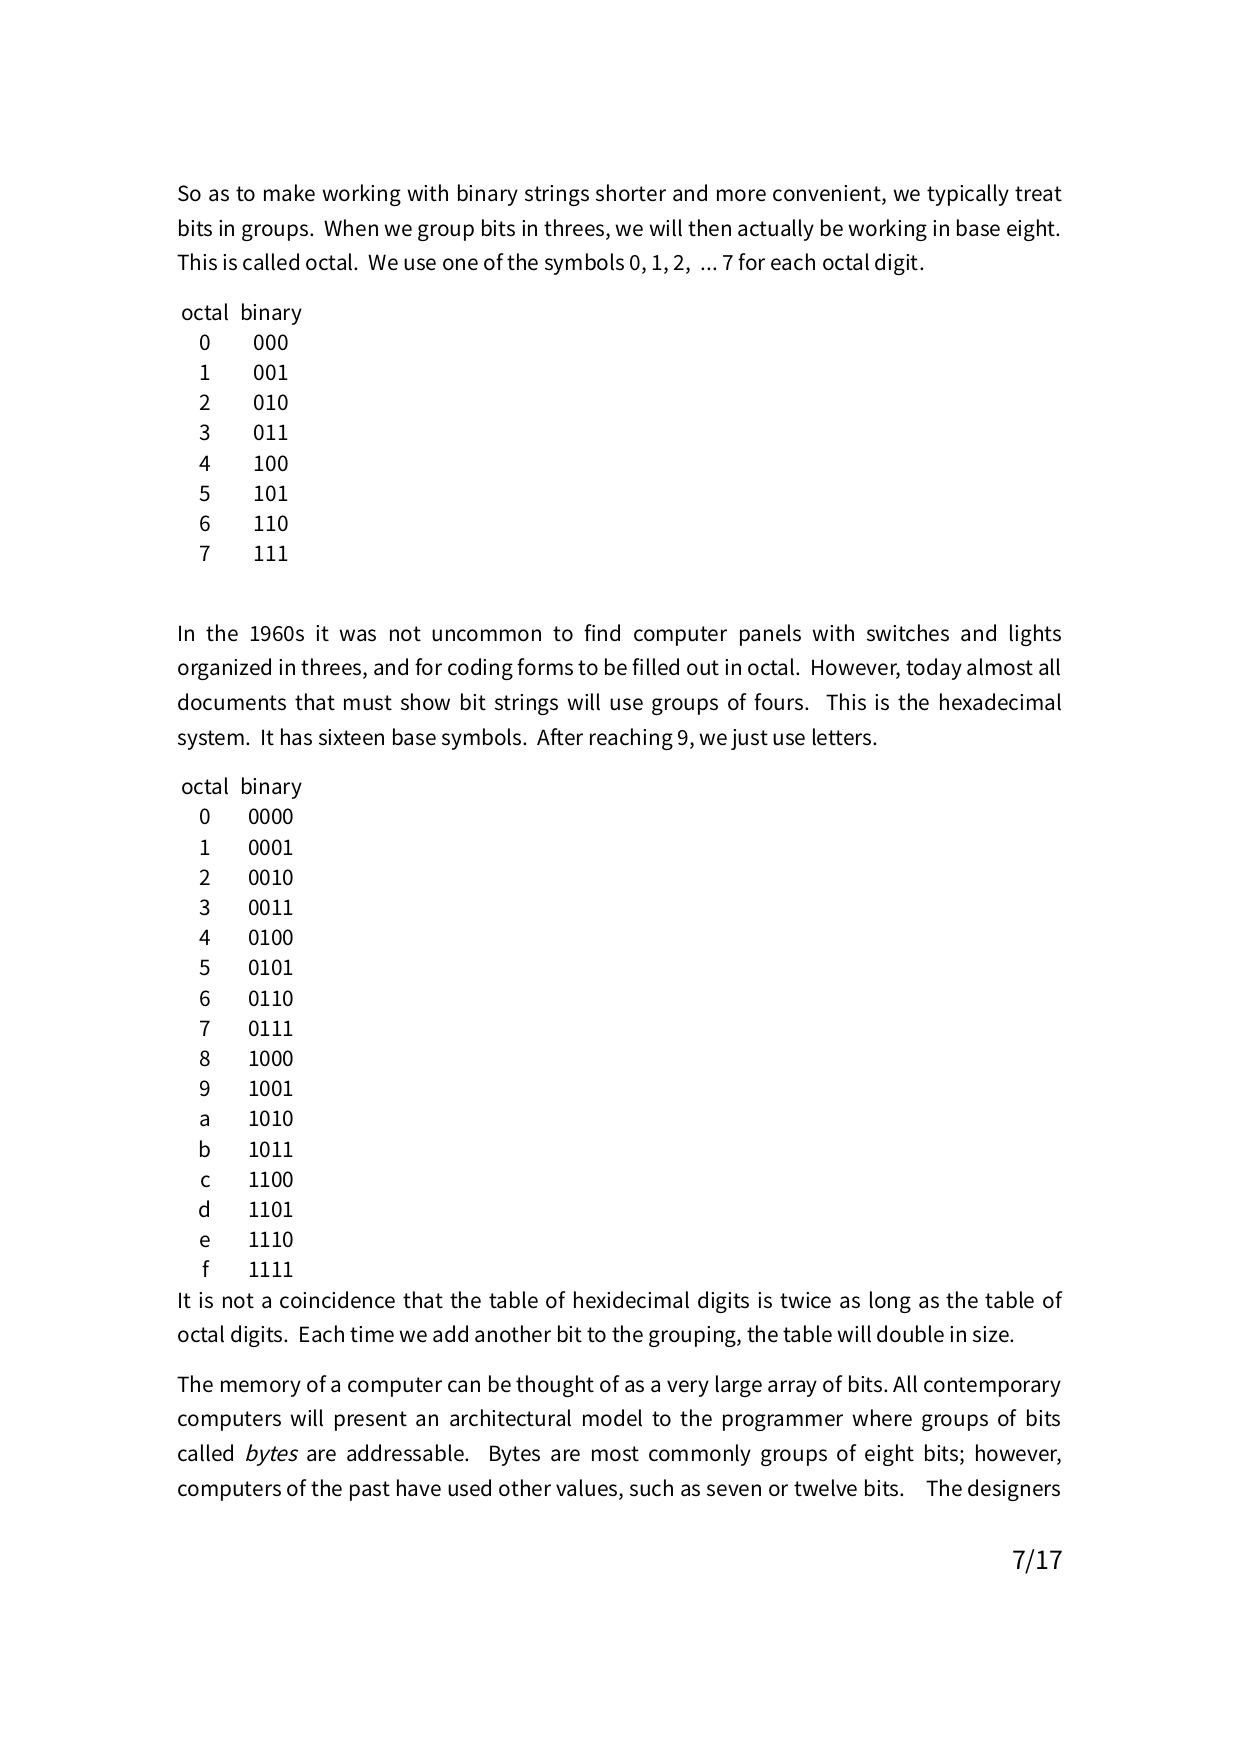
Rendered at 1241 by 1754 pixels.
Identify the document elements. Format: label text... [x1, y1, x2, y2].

text The memory of a computer can be thought of as a very large array of bits. All contemporary computers will present an architectural model to the programmer where groups of bits called bytes are addressable. Bytes are most commonly groups of eight bits; however, computers of the past have used other values, such as seven or twelve bits. The designers [177, 1368, 1063, 1502]
table_cell 2 [177, 386, 233, 417]
text In the 1960s it was not uncommon to find computer panels with switches and lights organized in threes, and for coding forms to be filled out in octal. However, today almost all documents that must show bit strings will use groups of fours. This is the hexadecimal system. It has sixteen base symbols. After reaching 9, we just use letters. [177, 617, 1063, 751]
text It is not a coincidence that the table of hexidecimal digits is twice as long as the table of octal digits. Each time we add another bit to the grouping, the table will double in size. [177, 1284, 1063, 1349]
table_cell 0 [177, 326, 233, 356]
table_cell 0011 [233, 891, 309, 921]
table_cell 0110 [233, 982, 309, 1012]
table_header binary [233, 296, 309, 326]
table_cell d [177, 1193, 233, 1223]
table_cell 5 [177, 477, 233, 507]
table_cell 1000 [233, 1042, 309, 1072]
table_cell 9 [177, 1073, 233, 1103]
table_cell 7 [177, 1012, 233, 1042]
table_cell 1010 [233, 1103, 309, 1133]
table_cell 5 [177, 952, 233, 982]
table_cell 0001 [233, 831, 309, 861]
table_cell 3 [177, 417, 233, 447]
table_cell 101 [233, 477, 309, 507]
table_cell 6 [177, 982, 233, 1012]
table_header octal [177, 770, 233, 801]
table_cell f [177, 1254, 233, 1284]
table_cell 010 [233, 386, 309, 417]
table_cell 011 [233, 417, 309, 447]
table_cell 001 [233, 356, 309, 386]
table_cell b [177, 1133, 233, 1163]
table_cell 6 [177, 507, 233, 537]
table_cell 111 [233, 538, 309, 568]
table_cell c [177, 1163, 233, 1193]
table_cell 4 [177, 921, 233, 952]
table_cell 1101 [233, 1193, 309, 1223]
table_cell 3 [177, 891, 233, 921]
table_cell 1111 [233, 1254, 309, 1284]
table_header octal [177, 296, 233, 326]
table_cell 0000 [233, 801, 309, 831]
table_cell 4 [177, 447, 233, 477]
table_cell 0010 [233, 861, 309, 891]
table_cell 0111 [233, 1012, 309, 1042]
table_cell a [177, 1103, 233, 1133]
table_cell 8 [177, 1042, 233, 1072]
table_cell 000 [233, 326, 309, 356]
table_cell 1100 [233, 1163, 309, 1193]
table_cell 1001 [233, 1073, 309, 1103]
table_cell 1 [177, 831, 233, 861]
table_cell 1110 [233, 1224, 309, 1254]
table_cell 1011 [233, 1133, 309, 1163]
table_cell 110 [233, 507, 309, 537]
table_header binary [233, 770, 309, 801]
table_cell 2 [177, 861, 233, 891]
table_cell 0 [177, 801, 233, 831]
table_cell 1 [177, 356, 233, 386]
table_cell 7 [177, 538, 233, 568]
table_cell 100 [233, 447, 309, 477]
table_cell 0101 [233, 952, 309, 982]
table_cell 0100 [233, 921, 309, 952]
text So as to make working with binary strings shorter and more convenient, we typically treat bits in groups. When we group bits in threes, we will then actually be working in base eight. This is called octal. We use one of the symbols 0, 1, 2, ... 7 for each octal digit. [177, 177, 1063, 277]
table_cell e [177, 1224, 233, 1254]
